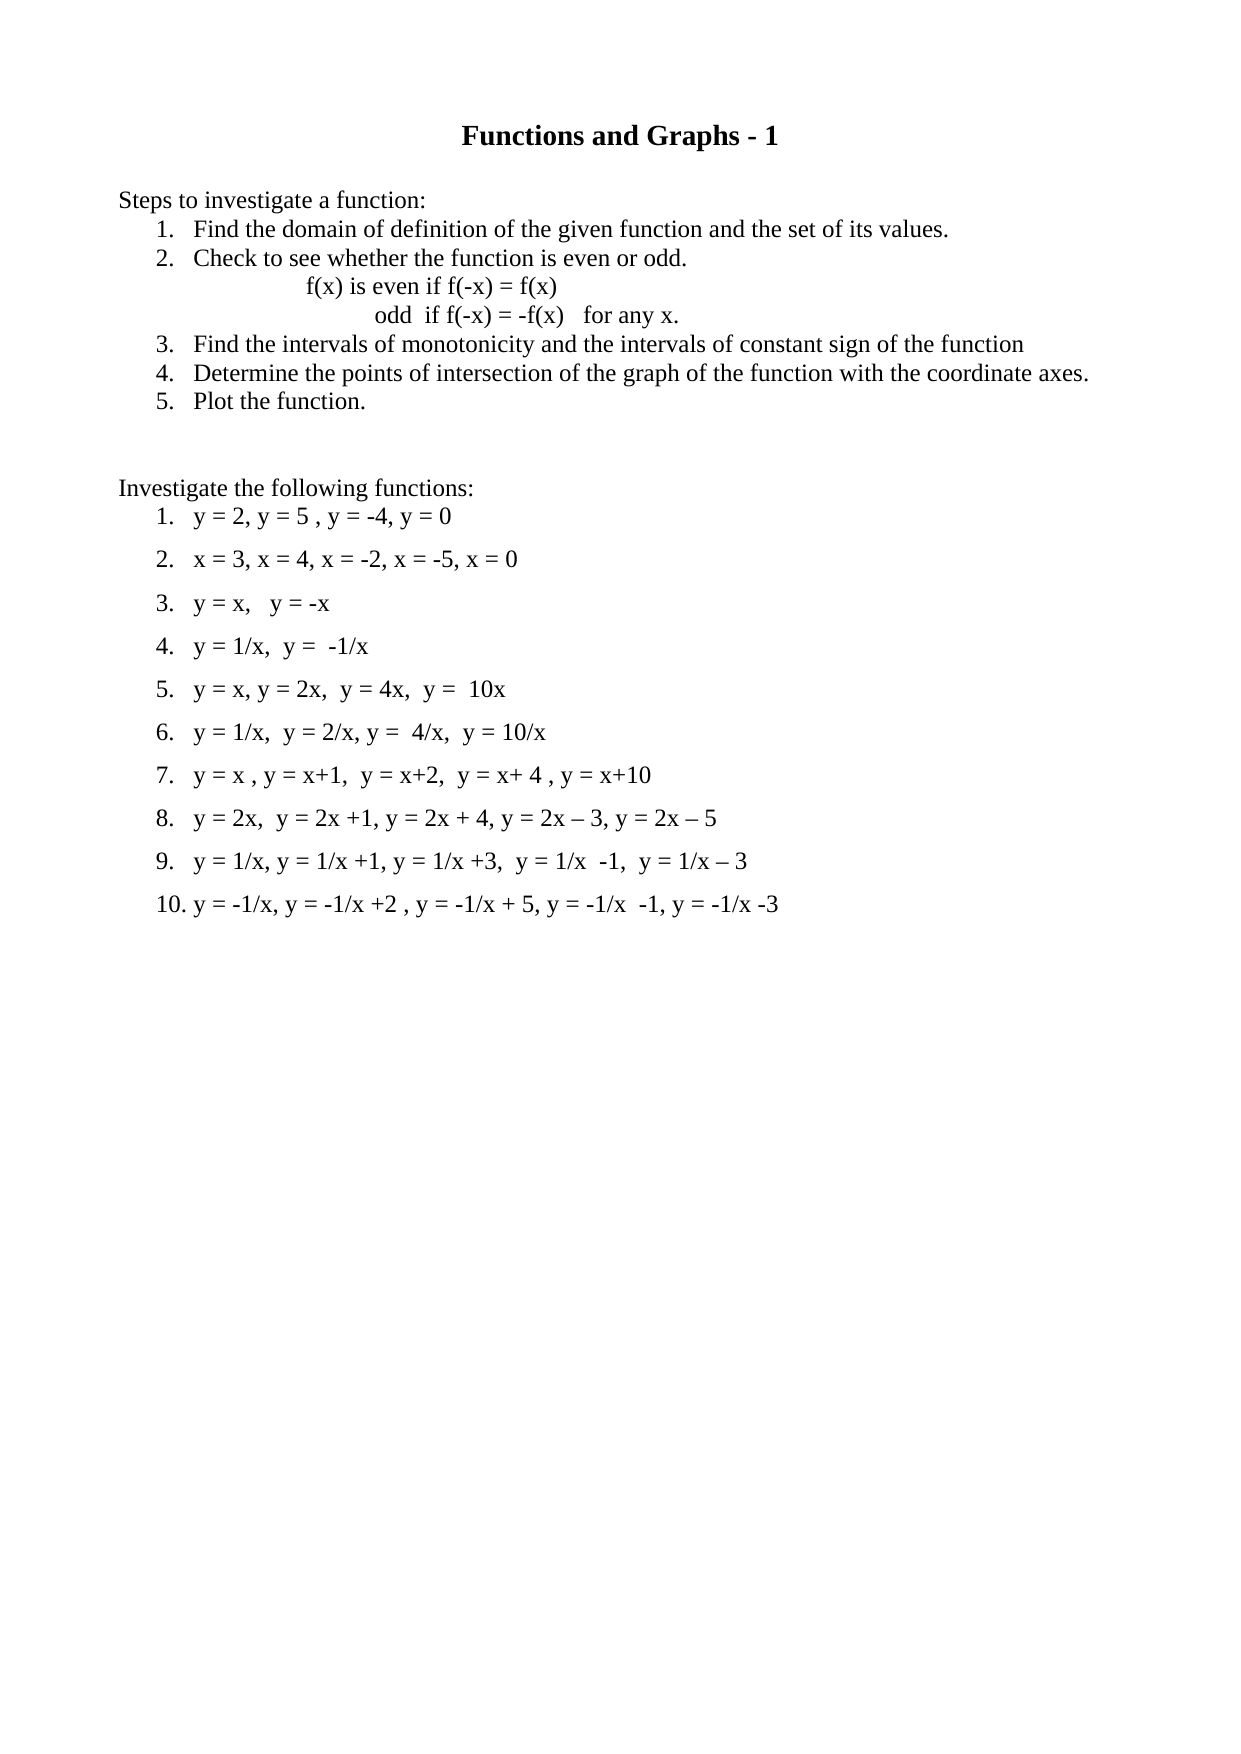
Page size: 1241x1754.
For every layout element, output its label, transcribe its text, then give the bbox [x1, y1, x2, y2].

list Check to see whether the function is even or odd. [156, 243, 1122, 271]
list y = x, y = -x [156, 588, 1122, 616]
list y = 1/x, y = 1/x +1, y = 1/x +3, y = 1/x -1, y = 1/x – 3 [156, 846, 1122, 875]
list y = 1/x, y = -1/x [156, 631, 1122, 659]
list Find the domain of definition of the given function and the set of its values. [156, 214, 1122, 243]
list f(x) is even if f(-x) = f(x) [268, 271, 1122, 300]
list y = -1/x, y = -1/x +2 , y = -1/x + 5, y = -1/x -1, y = -1/x -3 [156, 889, 1122, 918]
list x = 3, x = 4, x = -2, x = -5, x = 0 [156, 544, 1122, 573]
list y = 1/x, y = 2/x, y = 4/x, y = 10/x [156, 717, 1122, 746]
list Determine the points of intersection of the graph of the function with the coordinate axes. [156, 358, 1122, 386]
list y = x, y = 2x, y = 4x, y = 10x [156, 674, 1122, 703]
text Steps to investigate a function: [118, 185, 1122, 214]
list Plot the function. [156, 386, 1122, 415]
list y = x , y = x+1, y = x+2, y = x+ 4 , y = x+10 [156, 760, 1122, 789]
list Find the intervals of monotonicity and the intervals of constant sign of the function [156, 329, 1122, 358]
list y = 2, y = 5 , y = -4, y = 0 [156, 501, 1122, 530]
list y = 2x, y = 2x +1, y = 2x + 4, y = 2x – 3, y = 2x – 5 [156, 803, 1122, 832]
text Investigate the following functions: [118, 473, 1122, 501]
text Functions and Graphs - 1 [118, 118, 1122, 152]
list odd if f(-x) = -f(x) for any x. [306, 300, 1122, 329]
